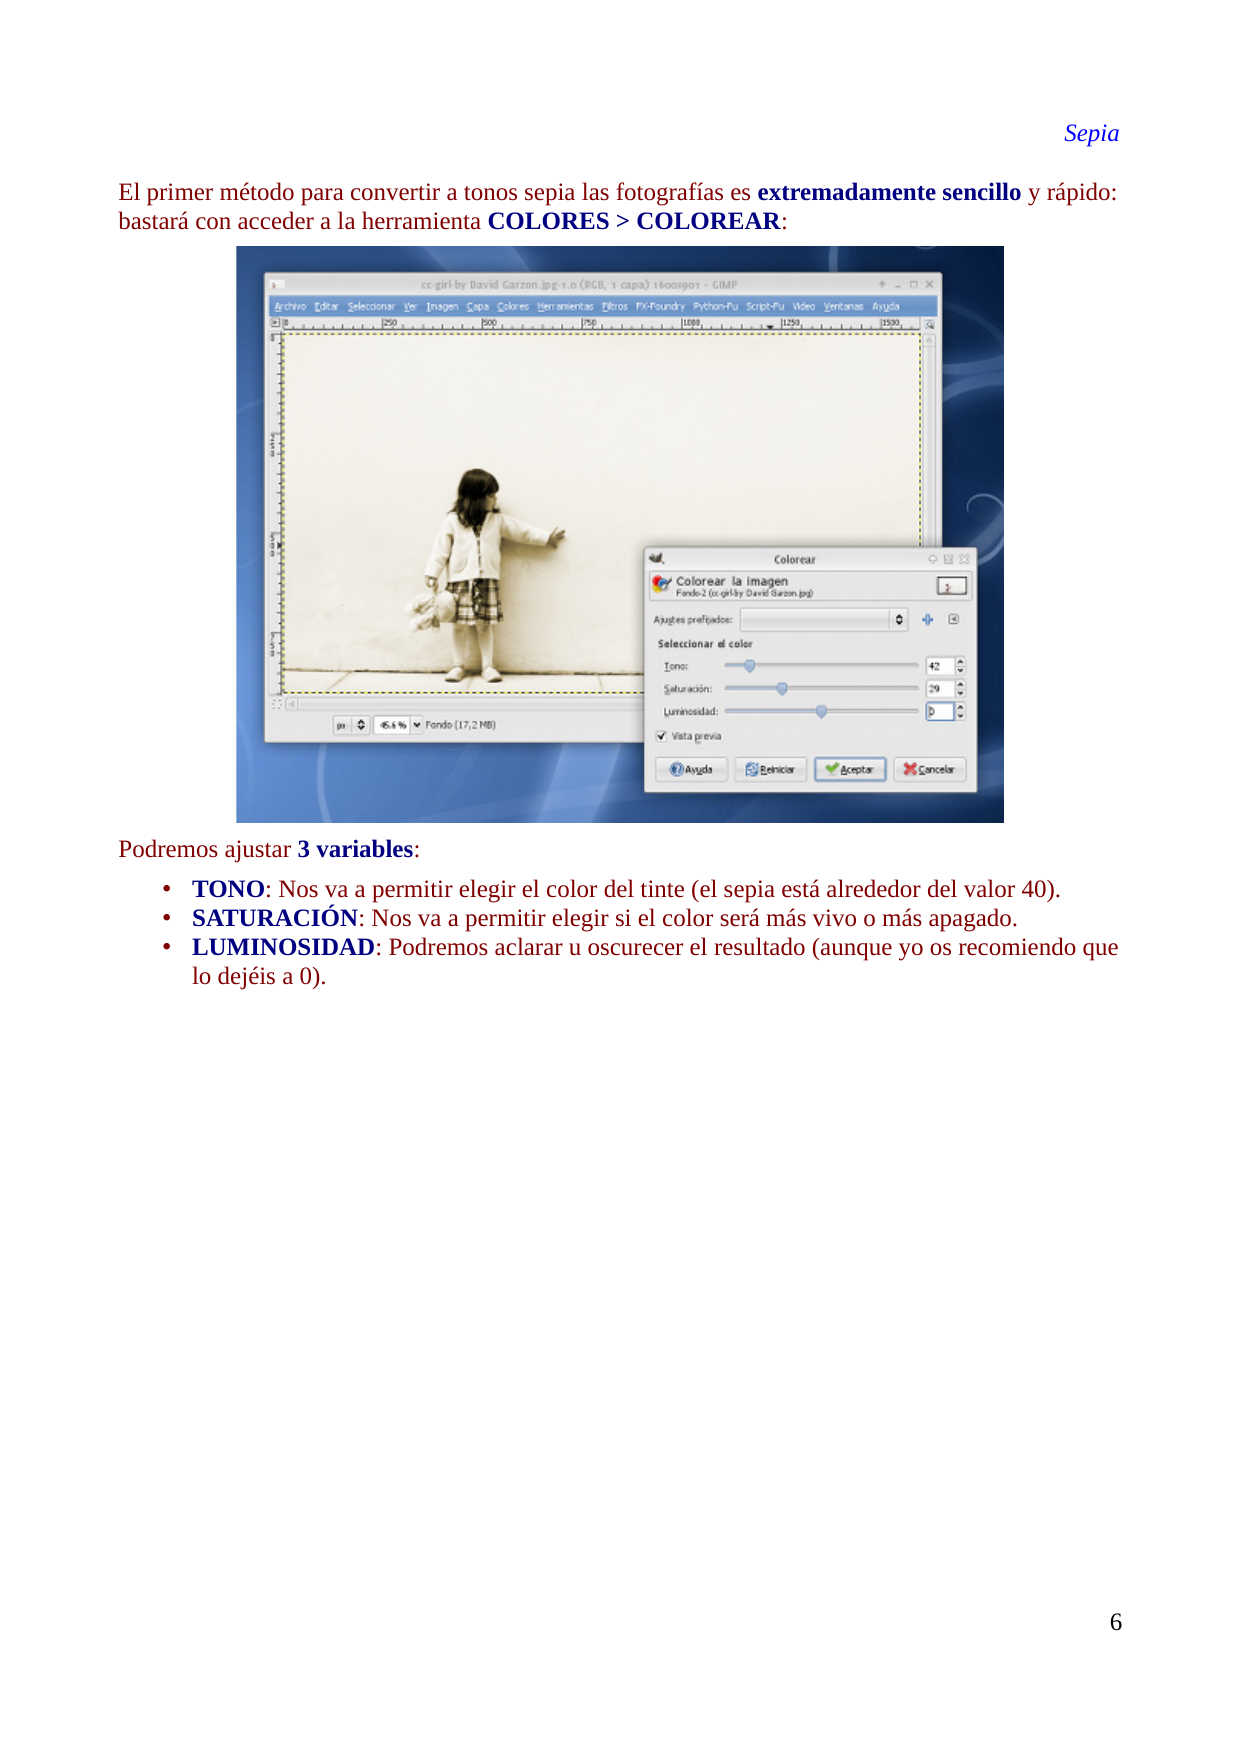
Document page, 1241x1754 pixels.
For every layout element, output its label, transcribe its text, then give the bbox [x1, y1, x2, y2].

text Podremos ajustar 3 variables: [118, 834, 1122, 863]
list LUMINOSIDAD: Podremos aclarar u oscurecer el resultado (aunque yo os recomiendo que lo dejéis a 0). [162, 932, 1122, 989]
text El primer método para convertir a tonos sepia las fotografías es extremadamente sencillo y rápido: bastará con acceder a la herramienta COLORES > COLOREAR: [118, 177, 1122, 234]
list SATURACIÓN: Nos va a permitir elegir si el color será más vivo o más apagado. [162, 903, 1122, 932]
list TONO: Nos va a permitir elegir el color del tinte (el sepia está alrededor del valor 40). [162, 874, 1122, 903]
picture [236, 246, 1004, 823]
